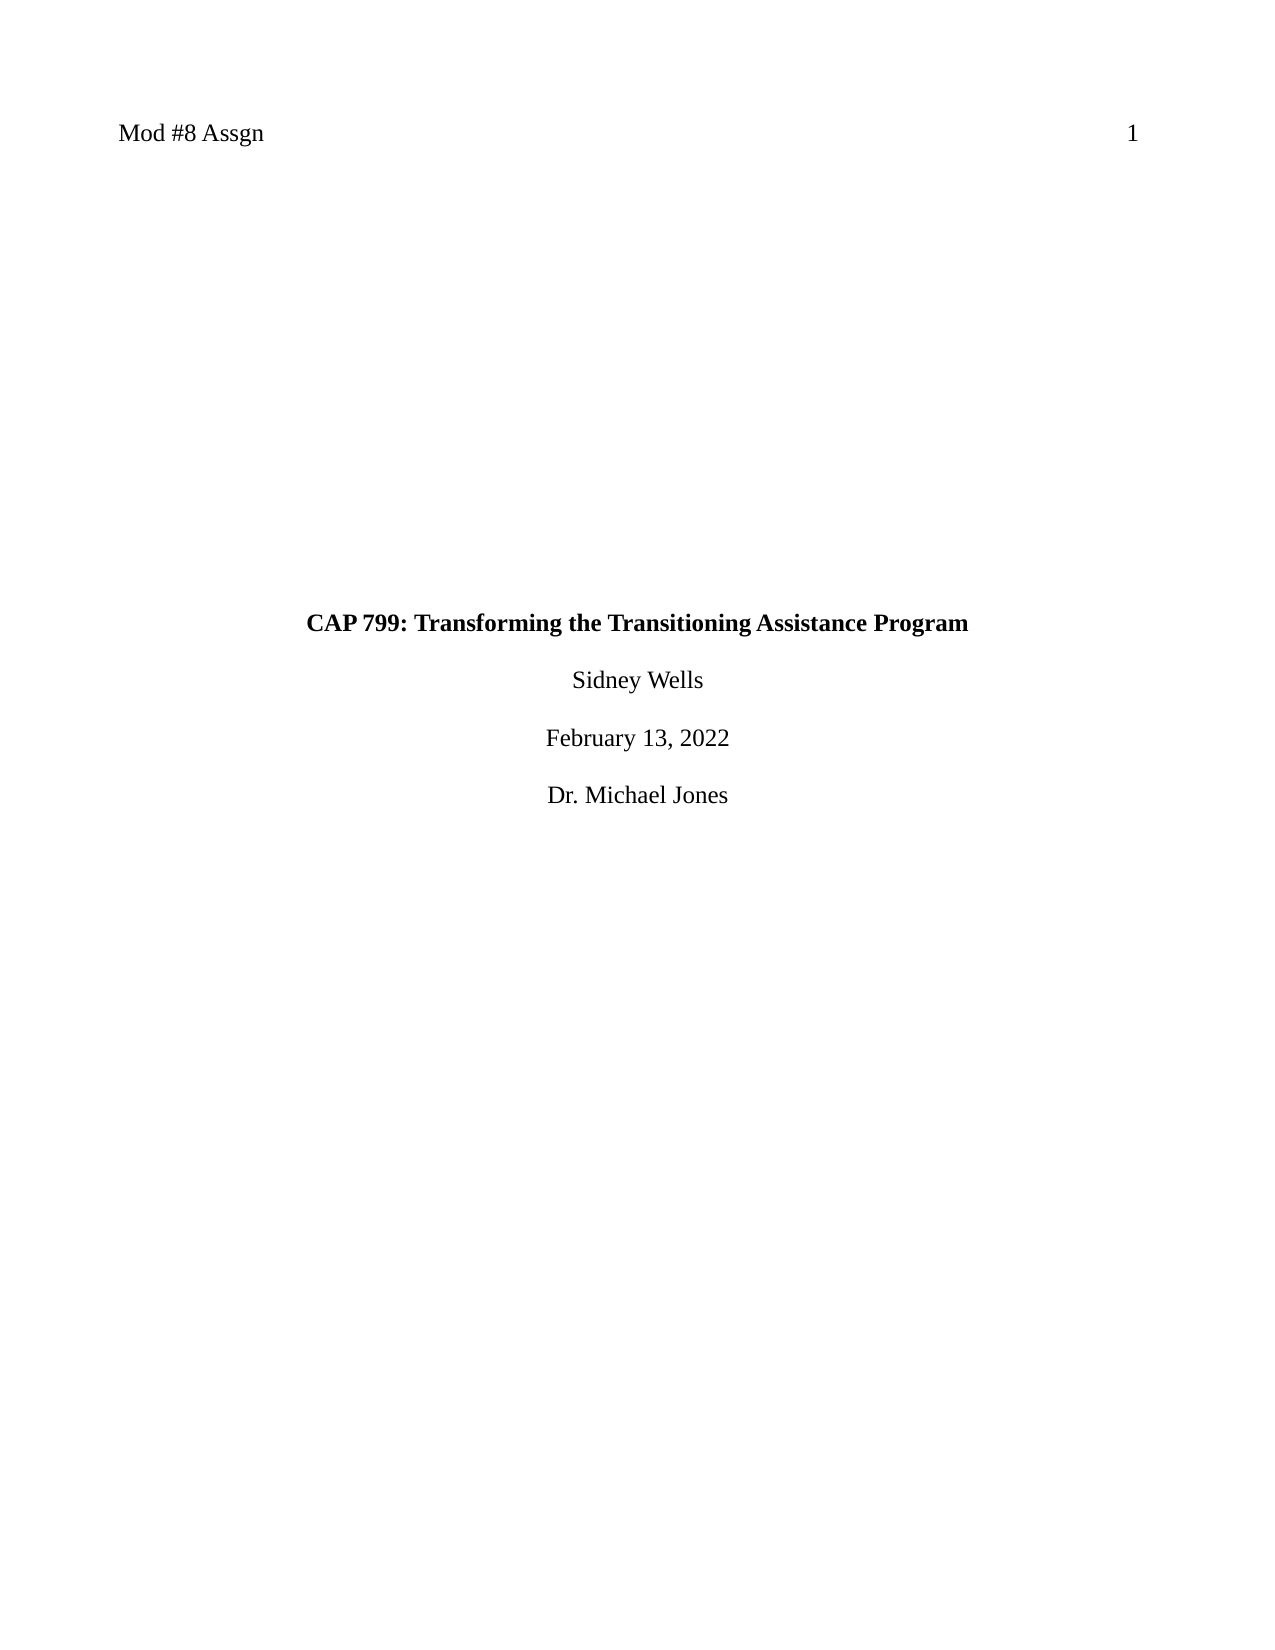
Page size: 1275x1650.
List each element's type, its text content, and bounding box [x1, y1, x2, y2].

text CAP 799: Transforming the Transitioning Assistance Program [118, 608, 1157, 636]
text Sidney Wells [118, 665, 1157, 694]
text Dr. Michael Jones [118, 780, 1157, 809]
text February 13, 2022 [118, 723, 1157, 751]
